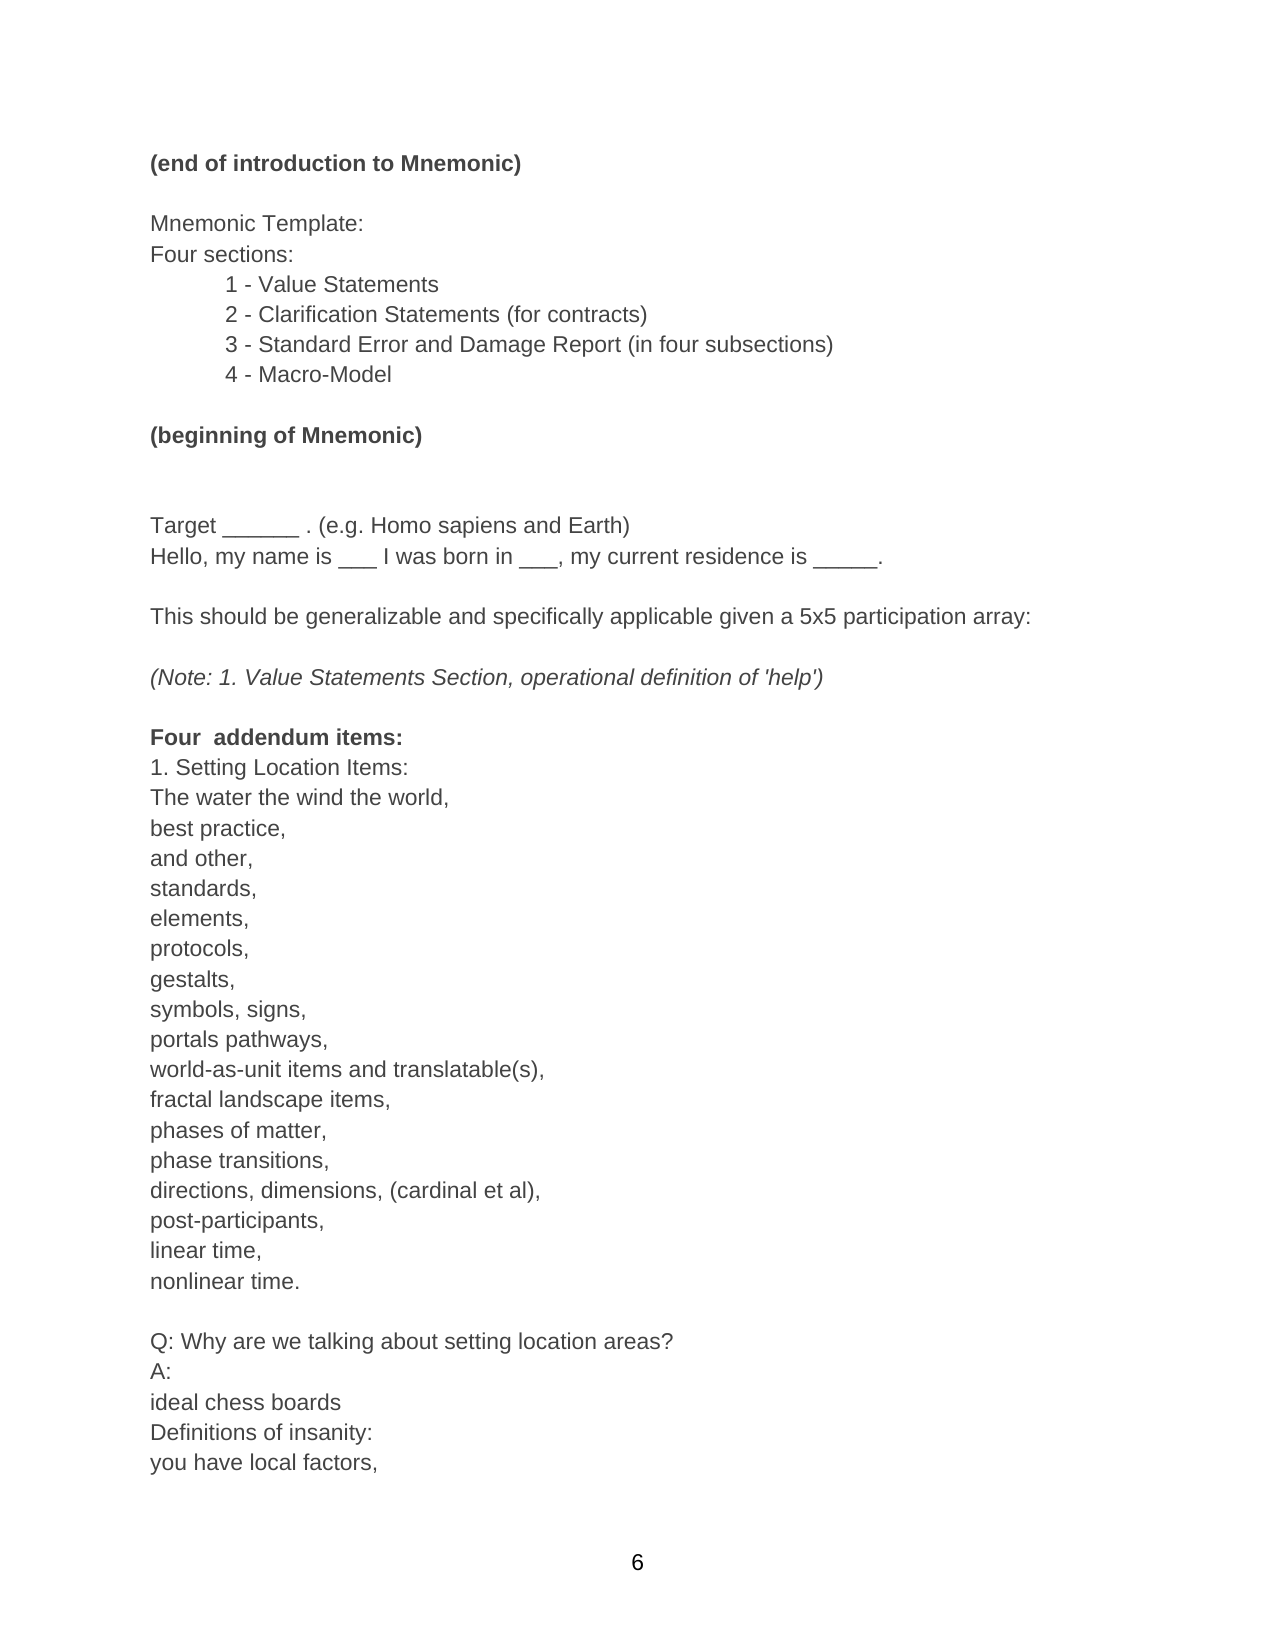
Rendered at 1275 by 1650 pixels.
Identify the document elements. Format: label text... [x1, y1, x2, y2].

text (Note: 1. Value Statements Section, operational definition of 'help') [150, 663, 1125, 690]
text portals pathways, [150, 1026, 1125, 1052]
text Definitions of insanity: [150, 1419, 1125, 1445]
text Q: Why are we talking about setting location areas? [150, 1328, 1125, 1354]
text protocols, [150, 935, 1125, 962]
text elements, [150, 905, 1125, 932]
text (beginning of Mnemonic) [150, 422, 1125, 448]
text 4 - Macro-Model [225, 361, 1125, 388]
text post-participants, [150, 1207, 1125, 1234]
text world-as-unit items and translatable(s), [150, 1056, 1125, 1083]
text Hello, my name is ___ I was born in ___, my current residence is _____. [150, 543, 1125, 569]
text This should be generalizable and specifically applicable given a 5x5 participation array: [150, 603, 1125, 629]
text directions, dimensions, (cardinal et al), [150, 1177, 1125, 1203]
text A: [150, 1358, 1125, 1385]
text nonlinear time. [150, 1268, 1125, 1294]
text fractal landscape items, [150, 1086, 1125, 1113]
text Target ______ . (e.g. Homo sapiens and Earth) [150, 512, 1125, 539]
text 2 - Clarification Statements (for contracts) [225, 301, 1125, 327]
text 1. Setting Location Items: [150, 754, 1125, 781]
text linear time, [150, 1237, 1125, 1264]
text Four sections: [150, 241, 1125, 267]
text gestalts, [150, 966, 1125, 992]
text phases of matter, [150, 1117, 1125, 1143]
text you have local factors, [150, 1449, 1125, 1475]
text phase transitions, [150, 1147, 1125, 1173]
text Mnemonic Template: [150, 210, 1125, 237]
text standards, [150, 875, 1125, 901]
text ideal chess boards [150, 1388, 1125, 1415]
text (end of introduction to Mnemonic) [150, 150, 1125, 176]
text best practice, [150, 814, 1125, 841]
text Four addendum items: [150, 724, 1125, 750]
text and other, [150, 845, 1125, 871]
text symbols, signs, [150, 996, 1125, 1022]
text 3 - Standard Error and Damage Report (in four subsections) [225, 331, 1125, 358]
text The water the wind the world, [150, 784, 1125, 811]
text 1 - Value Statements [225, 271, 1125, 297]
